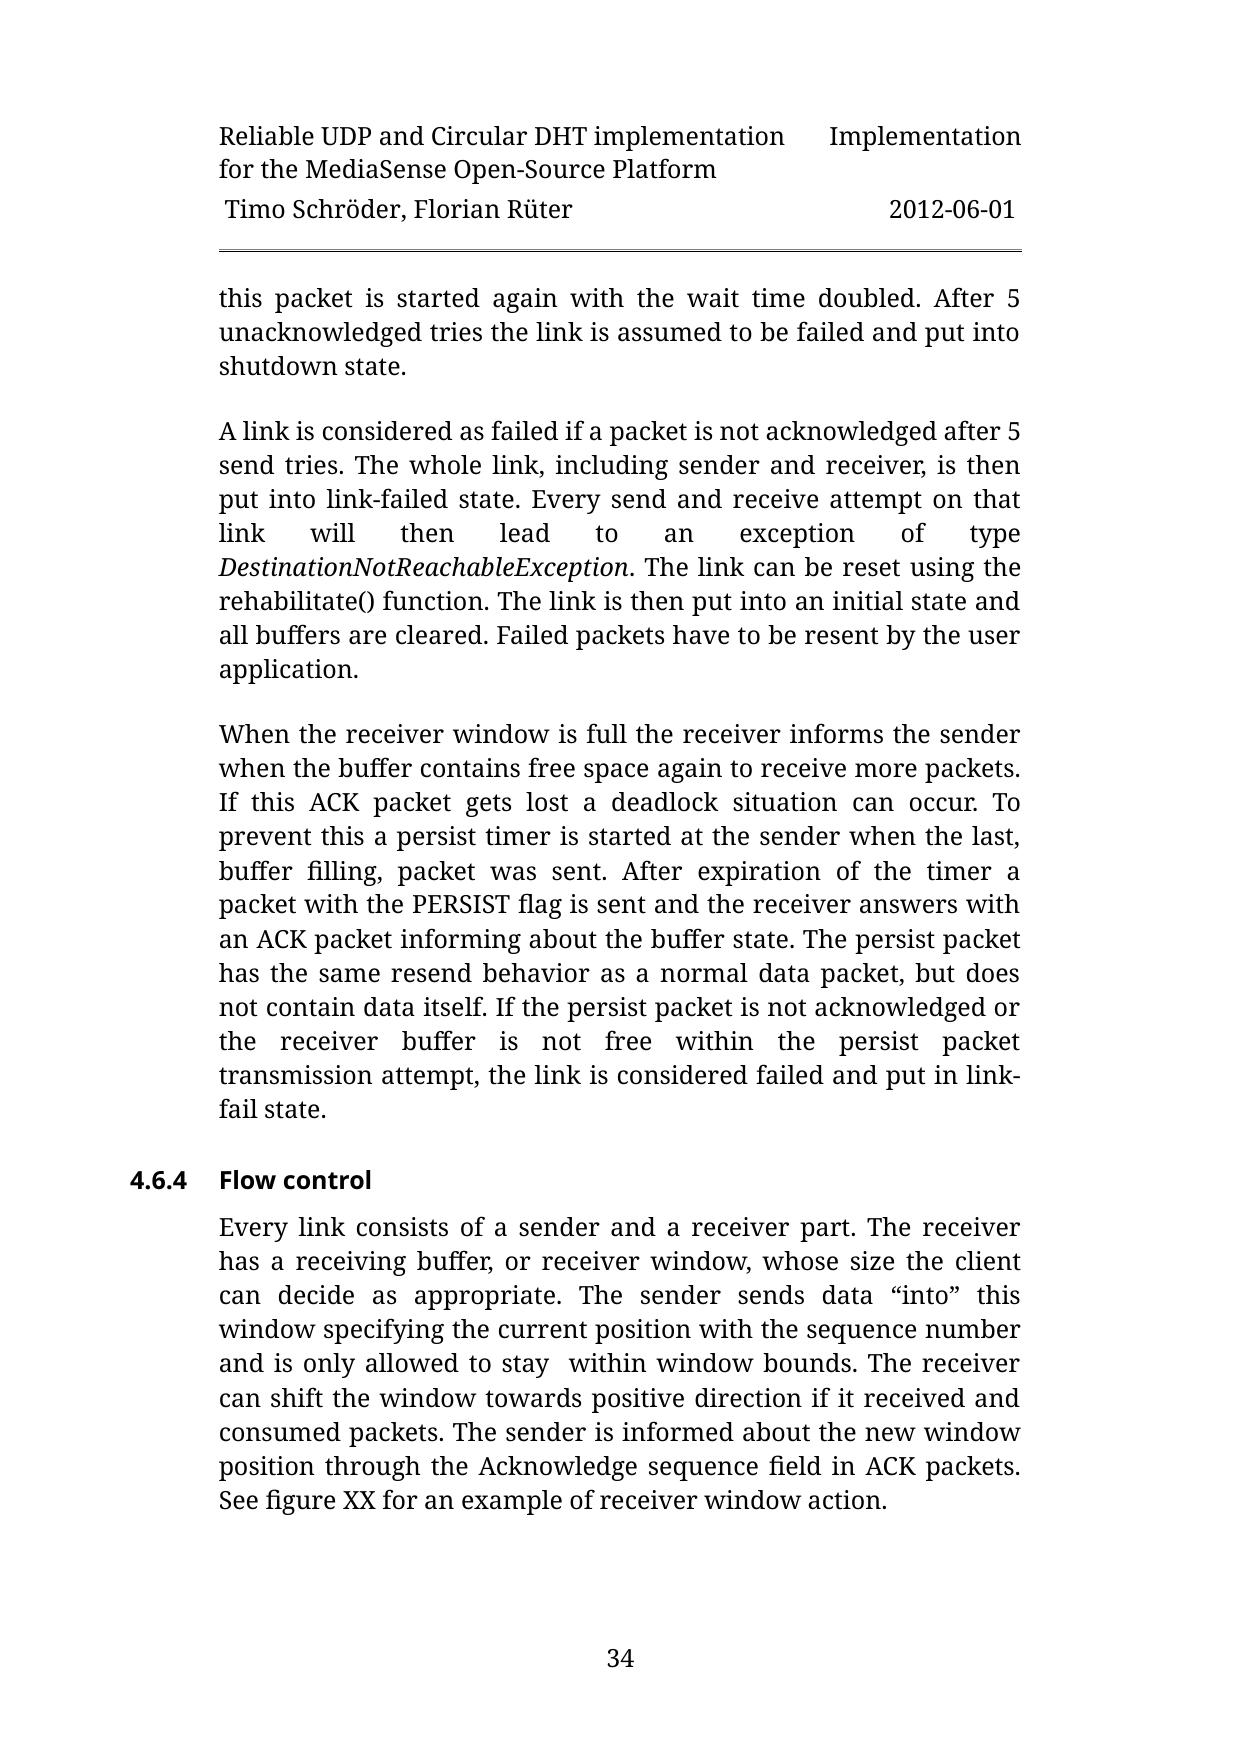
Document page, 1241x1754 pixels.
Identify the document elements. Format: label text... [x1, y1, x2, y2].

text this packet is started again with the wait time doubled. After 5 unacknowledged tries the link is assumed to be failed and put into shutdown state. [218, 281, 1022, 383]
text Every link consists of a sender and a receiver part. The receiver has a receiving buffer, or receiver window, whose size the client can decide as appropriate. The sender sends data “into” this window specifying the current position with the sequence number and is only allowed to stay within window bounds. The receiver can shift the window towards positive direction if it received and consumed packets. The sender is informed about the new window position through the Acknowledge sequence field in ACK packets. See figure XX for an example of receiver window action. [218, 1210, 1022, 1516]
text When the receiver window is full the receiver informs the sender when the buffer contains free space again to receive more packets. If this ACK packet gets lost a deadlock situation can occur. To prevent this a persist timer is started at the sender when the last, buffer filling, packet was sent. After expiration of the timer a packet with the PERSIST flag is sent and the receiver answers with an ACK packet informing about the buffer state. The persist packet has the same resend behavior as a normal data packet, but does not contain data itself. If the persist packet is not acknowledged or the receiver buffer is not free within the persist packet transmission attempt, the link is considered failed and put in link-fail state. [218, 717, 1022, 1126]
subtitle Flow control [130, 1163, 1022, 1197]
text A link is considered as failed if a packet is not acknowledged after 5 send tries. The whole link, including sender and receiver, is then put into link-failed state. Every send and receive attempt on that link will then lead to an exception of type DestinationNotReachableException. The link can be reset using the rehabilitate() function. The link is then put into an initial state and all buffers are cleared. Failed packets have to be resent by the user application. [218, 414, 1022, 686]
